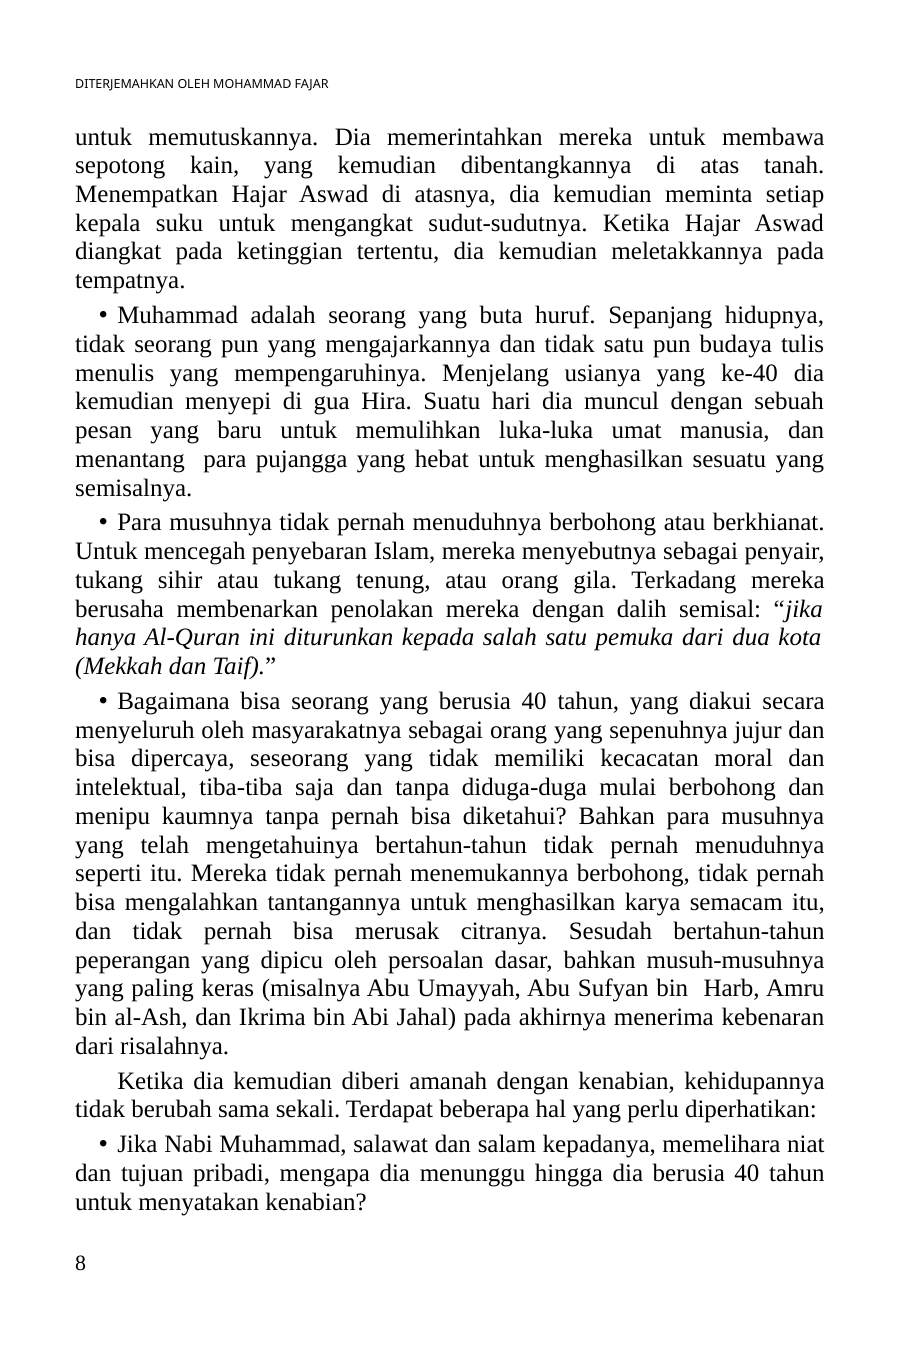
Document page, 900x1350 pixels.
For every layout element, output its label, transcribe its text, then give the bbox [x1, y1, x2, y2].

text Ketika dia kemudian diberi amanah dengan kenabian, kehidupannya tidak berubah sama sekali. Terdapat beberapa hal yang perlu diperhatikan: [75, 1066, 825, 1123]
list Bagaimana bisa seorang yang berusia 40 tahun, yang diakui secara menyeluruh oleh masyarakatnya sebagai orang yang sepenuhnya jujur dan bisa dipercaya, seseorang yang tidak memiliki kecacatan moral dan intelektual, tiba-tiba saja dan tanpa diduga-duga mulai berbohong dan menipu kaumnya tanpa pernah bisa diketahui? Bahkan para musuhnya yang telah mengetahuinya bertahun-tahun tidak pernah menuduhnya seperti itu. Mereka tidak pernah menemukannya berbohong, tidak pernah bisa mengalahkan tantangannya untuk menghasilkan karya semacam itu, dan tidak pernah bisa merusak citranya. Sesudah bertahun-tahun peperangan yang dipicu oleh persoalan dasar, bahkan musuh-musuhnya yang paling keras (misalnya Abu Umayyah, Abu Sufyan bin Harb, Amru bin al-Ash, dan Ikrima bin Abi Jahal) pada akhirnya menerima kebenaran dari risalahnya. [75, 686, 825, 1060]
list untuk memutuskannya. Dia memerintahkan mereka untuk membawa sepotong kain, yang kemudian dibentangkannya di atas tanah. Menempatkan Hajar Aswad di atasnya, dia kemudian meminta setiap kepala suku untuk mengangkat sudut-sudutnya. Ketika Hajar Aswad diangkat pada ketinggian tertentu, dia kemudian meletakkannya pada tempatnya. [75, 122, 825, 294]
list Para musuhnya tidak pernah menuduhnya berbohong atau berkhianat. Untuk mencegah penyebaran Islam, mereka menyebutnya sebagai penyair, tukang sihir atau tukang tenung, atau orang gila. Terkadang mereka berusaha membenarkan penolakan mereka dengan dalih semisal: “jika hanya Al-Quran ini diturunkan kepada salah satu pemuka dari dua kota (Mekkah dan Taif).” [75, 507, 825, 680]
list Muhammad adalah seorang yang buta huruf. Sepanjang hidupnya, tidak seorang pun yang mengajarkannya dan tidak satu pun budaya tulis menulis yang mempengaruhinya. Menjelang usianya yang ke-40 dia kemudian menyepi di gua Hira. Suatu hari dia muncul dengan sebuah pesan yang baru untuk memulihkan luka-luka umat manusia, dan menantang para pujangga yang hebat untuk menghasilkan sesuatu yang semisalnya. [75, 300, 825, 501]
list Jika Nabi Muhammad, salawat dan salam kepadanya, memelihara niat dan tujuan pribadi, mengapa dia menunggu hingga dia berusia 40 tahun untuk menyatakan kenabian? [75, 1129, 825, 1216]
